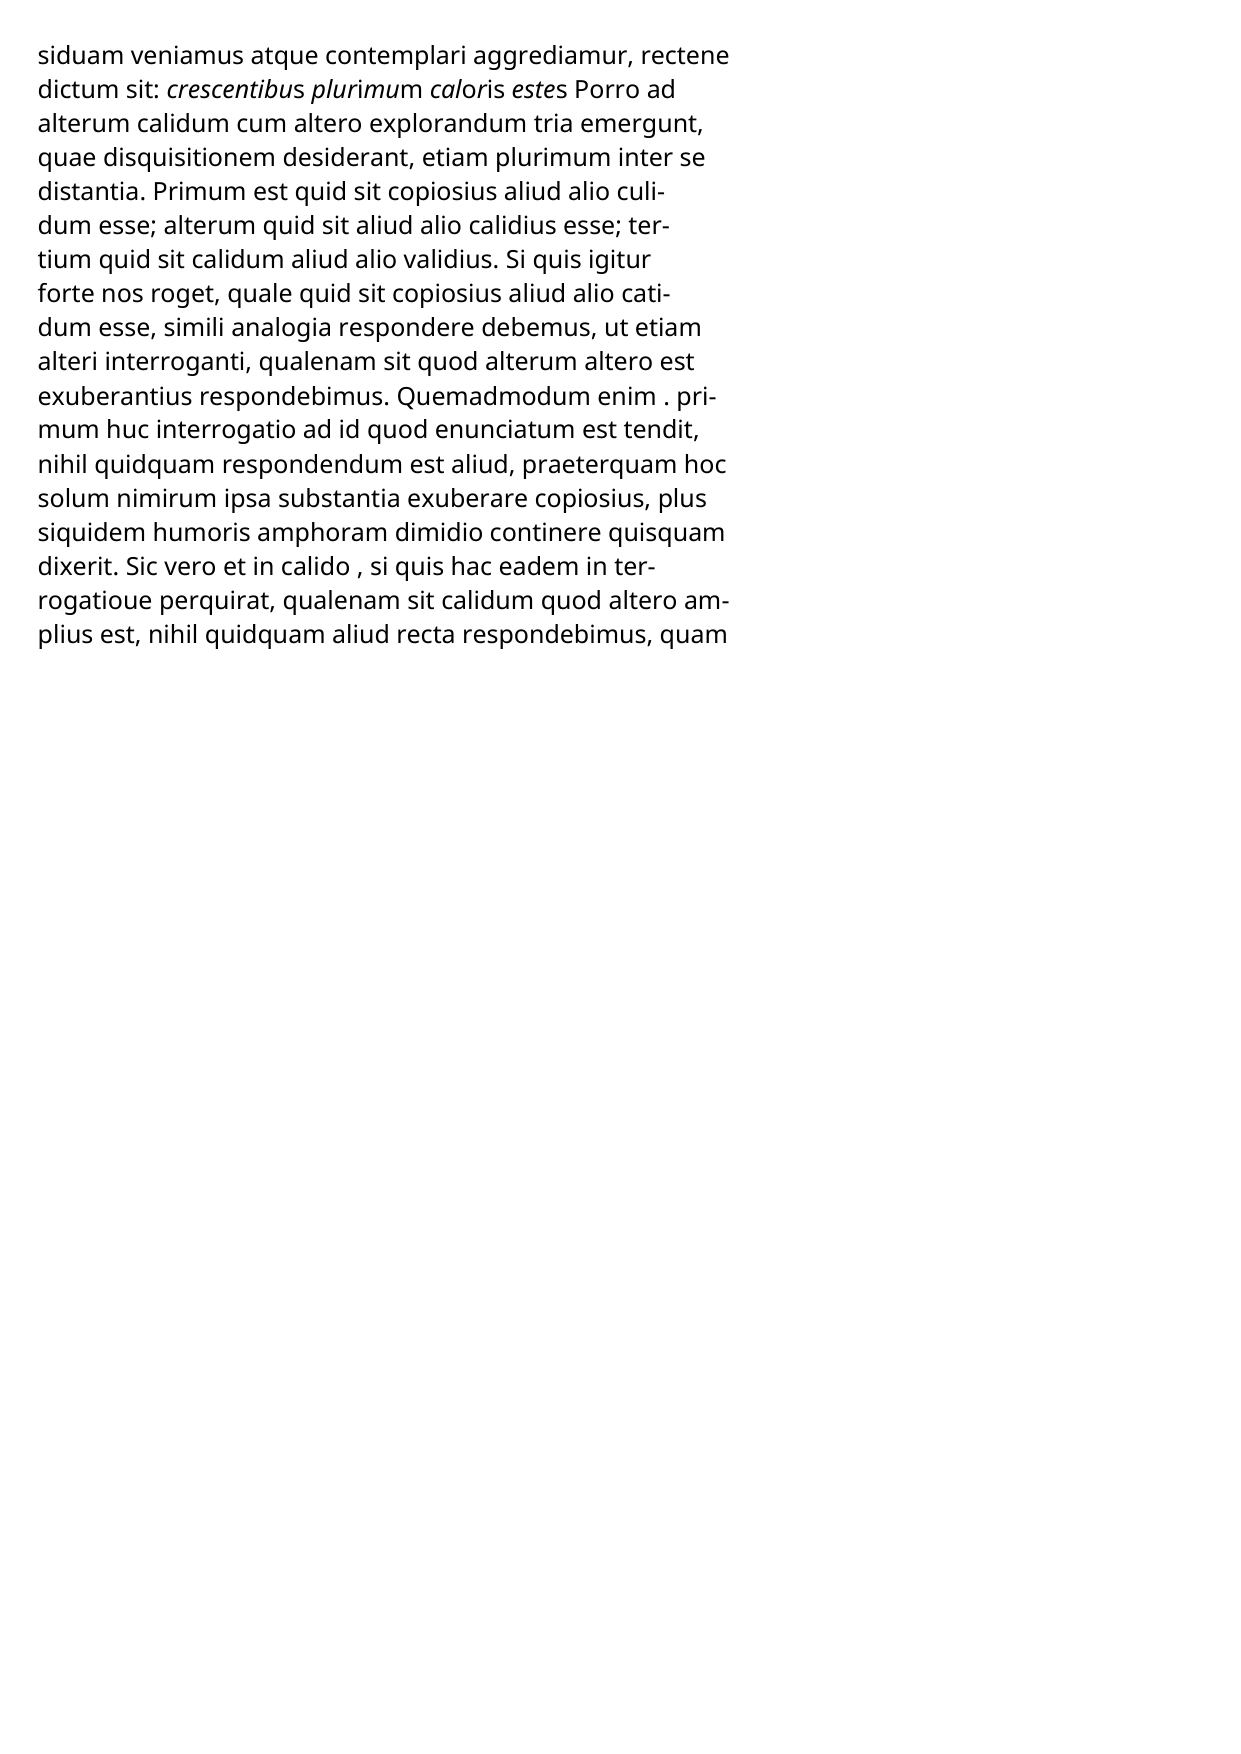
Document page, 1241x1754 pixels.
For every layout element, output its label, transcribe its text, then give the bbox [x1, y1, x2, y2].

text siduam veniamus atque contemplari aggrediamur, rectene dictum sit: crescentibus plurimum caloris estes Porro ad alterum calidum cum altero explorandum tria emergunt, quae disquisitionem desiderant, etiam plurimum inter se distantia. Primum est quid sit copiosius aliud alio culi- dum esse; alterum quid sit aliud alio calidius esse; ter- tium quid sit calidum aliud alio validius. Si quis igitur forte nos roget, quale quid sit copiosius aliud alio cati- dum esse, simili analogia respondere debemus, ut etiam alteri interroganti, qualenam sit quod alterum altero est exuberantius respondebimus. Quemadmodum enim . pri- mum huc interrogatio ad id quod enunciatum est tendit, nihil quidquam respondendum est aliud, praeterquam hoc solum nimirum ipsa substantia exuberare copiosius, plus siquidem humoris amphoram dimidio continere quisquam dixerit. Sic vero et in calido , si quis hac eadem in ter- rogatioue perquirat, qualenam sit calidum quod altero am- plius est, nihil quidquam aliud recta respondebimus, quam [37, 37, 1203, 651]
